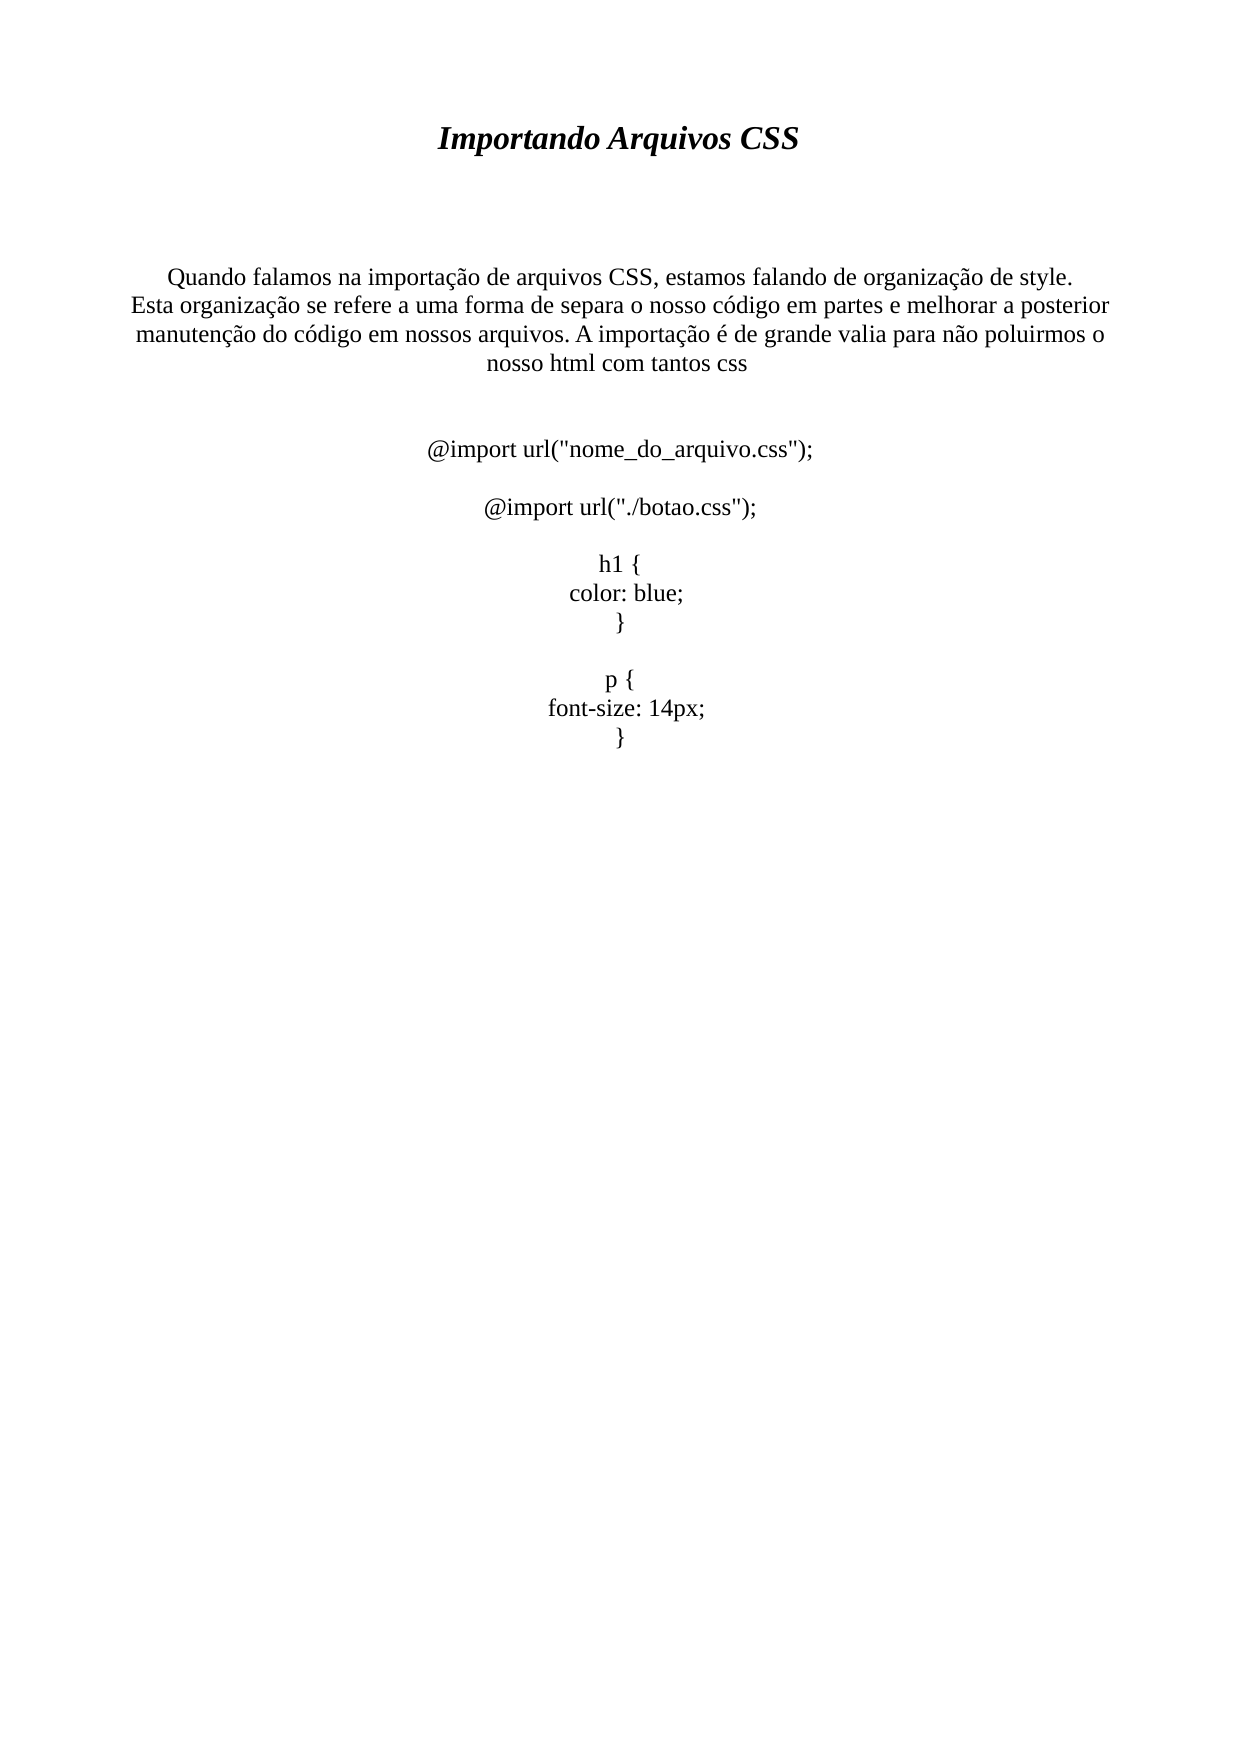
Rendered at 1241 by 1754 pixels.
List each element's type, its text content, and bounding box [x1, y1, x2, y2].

text } [118, 722, 1122, 751]
text color: blue; [118, 578, 1122, 607]
text } [118, 607, 1122, 636]
text Quando falamos na importação de arquivos CSS, estamos falando de organização de style. [118, 262, 1122, 291]
text h1 { [118, 549, 1122, 578]
text @import url("./botao.css"); [118, 492, 1122, 521]
text @import url("nome_do_arquivo.css"); [118, 434, 1122, 463]
text p { [118, 664, 1122, 693]
text Esta organização se refere a uma forma de separa o nosso código em partes e melhorar a posterior manutenção do código em nossos arquivos. A importação é de grande valia para não poluirmos o nosso html com tantos css [118, 291, 1122, 377]
text Importando Arquivos CSS [118, 118, 1122, 156]
text font-size: 14px; [118, 693, 1122, 722]
